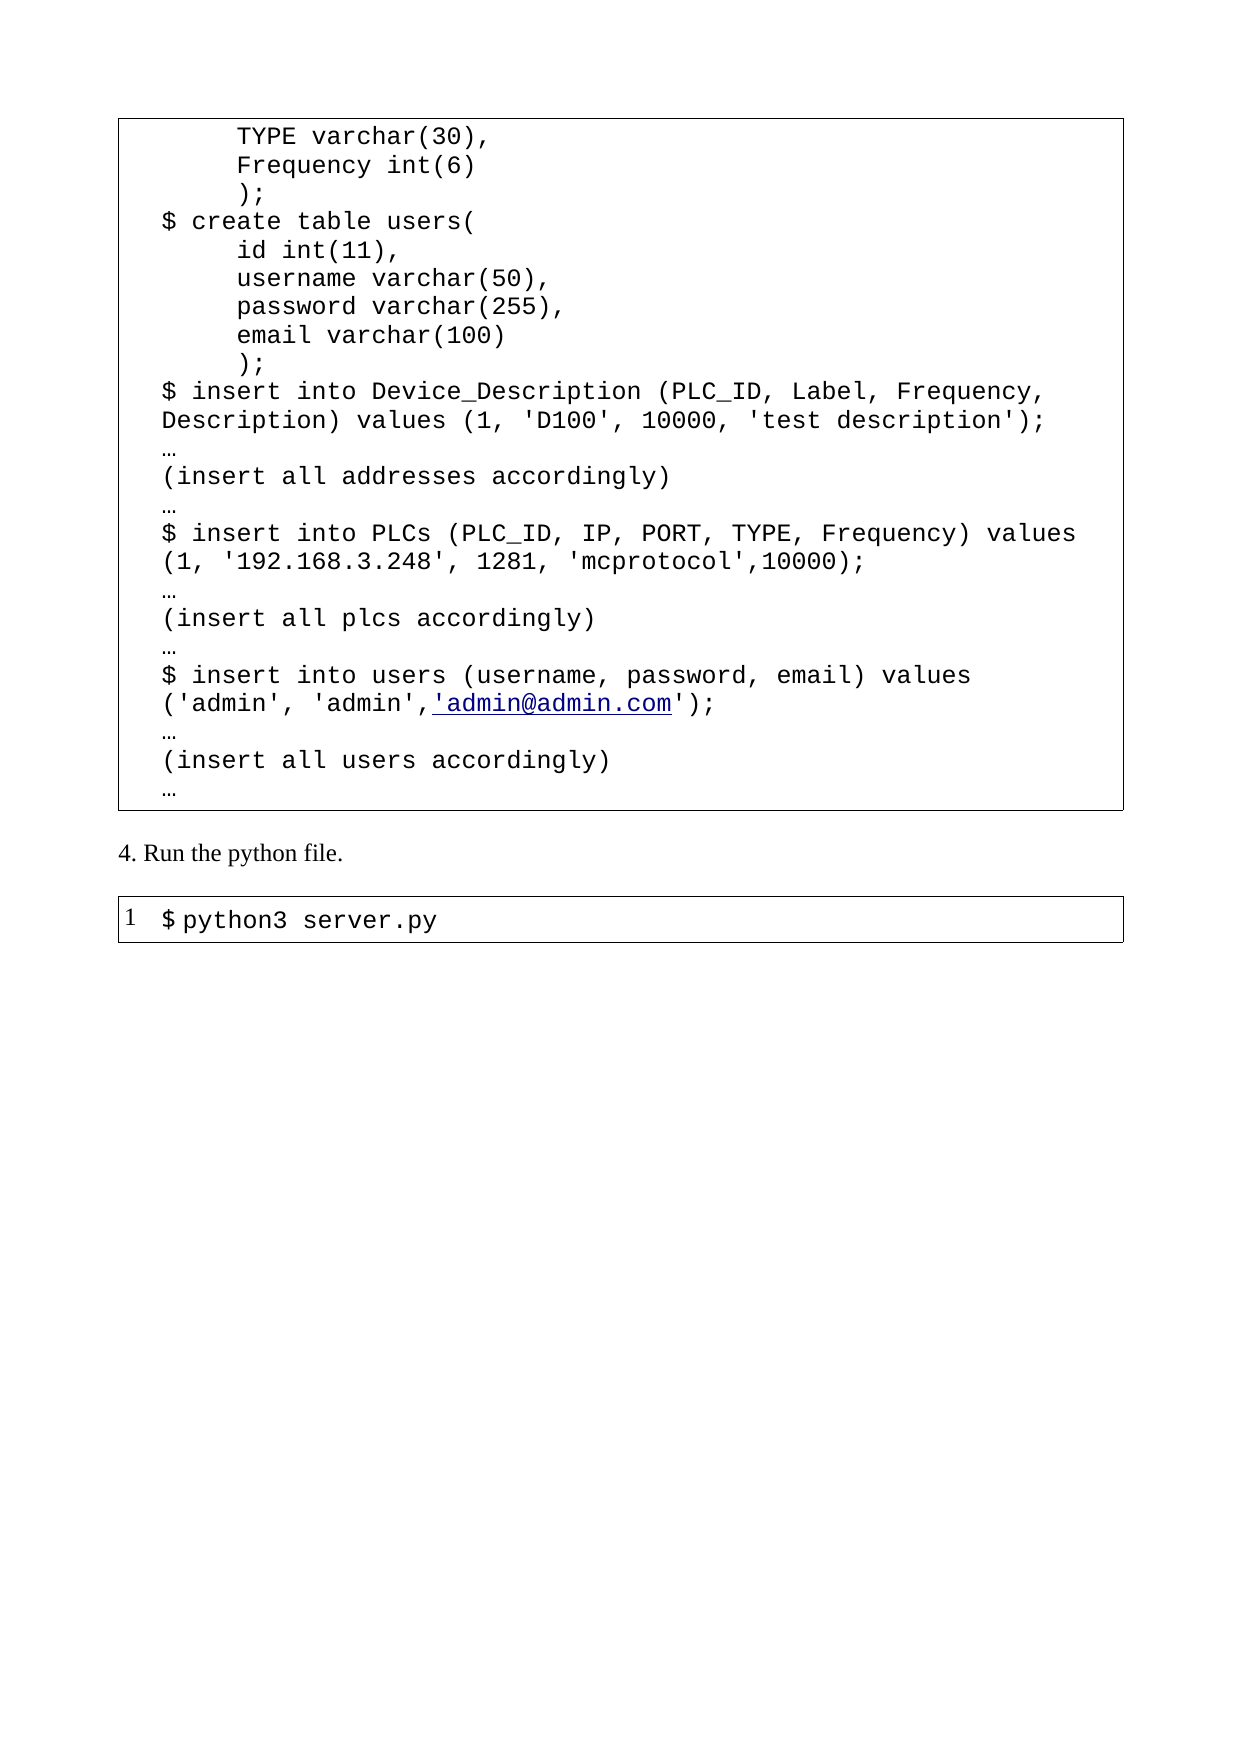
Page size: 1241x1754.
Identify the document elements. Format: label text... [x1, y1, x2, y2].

table_header [119, 119, 156, 810]
table_header $ python3 server.py [156, 897, 1123, 942]
table_header 1 [119, 897, 156, 942]
text 4. Run the python file. [118, 838, 1122, 867]
table_header TYPE varchar(30), Frequency int(6) ); $ create table users( id int(11), username varchar(50), password varchar(255), email varchar(100) ); $ insert into Device_Description (PLC_ID, Label, Frequency, Description) values (1, 'D100', 10000, 'test description'); … (insert all addresses accordingly) … $ insert into PLCs (PLC_ID, IP, PORT, TYPE, Frequency) values (1, '192.168.3.248', 1281, 'mcprotocol',10000); … (insert all plcs accordingly) … $ insert into users (username, password, email) values ('admin', 'admin','admin@admin.com'); … (insert all users accordingly) … [156, 119, 1123, 810]
